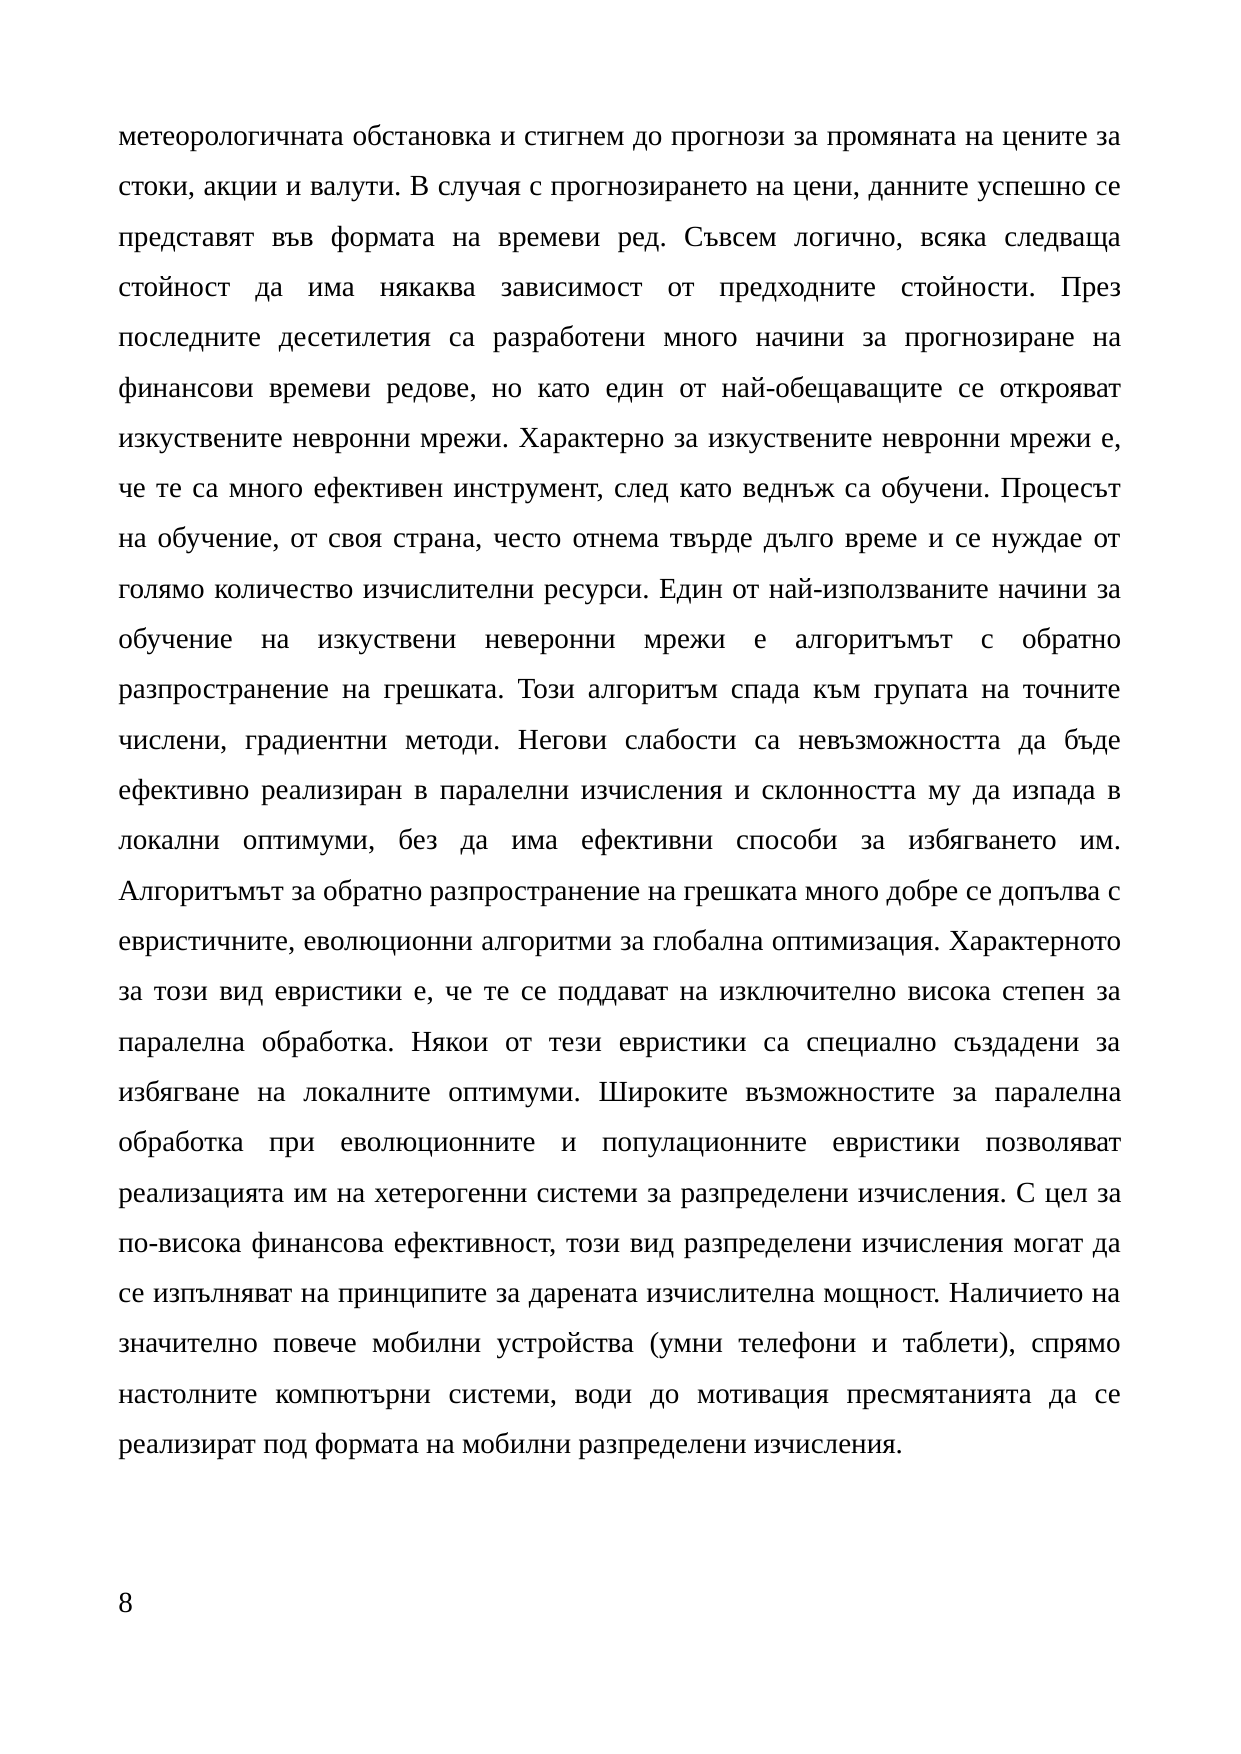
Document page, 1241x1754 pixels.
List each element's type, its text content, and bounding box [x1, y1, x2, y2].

text метеорологичната обстановка и стигнем до прогнози за промяната на цените за стоки, акции и валути. В случая с прогнозирането на цени, данните успешно се представят във формата на времеви ред. Съвсем логично, всяка следваща стойност да има някаква зависимост от предходните стойности. През последните десетилетия са разработени много начини за прогнозиране на финансови времеви редове, но като един от най-обещаващите се открояват изкуствените невронни мрежи. Характерно за изкуствените невронни мрежи е, че те са много ефективен инструмент, след като веднъж са обучени. Процесът на обучение, от своя страна, често отнема твърде дълго време и се нуждае от голямо количество изчислителни ресурси. Един от най-използваните начини за обучение на изкуствени неверонни мрежи е алгоритъмът с обратно разпространение на грешката. Този алгоритъм спада към групата на точните числени, градиентни методи. Негови слабости са невъзможността да бъде ефективно реализиран в паралелни изчисления и склонността му да изпада в локални оптимуми, без да има ефективни способи за избягването им. Алгоритъмът за обратно разпространение на грешката много добре се допълва с евристичните, еволюционни алгоритми за глобална оптимизация. Характерното за този вид евристики е, че те се поддават на изключително висока степен за паралелна обработка. Някои от тези евристики са специално създадени за избягване на локалните оптимуми. Широките възможностите за паралелна обработка при еволюционните и популационните евристики позволяват реализацията им на хетерогенни системи за разпределени изчисления. С цел за по-висока финансова ефективност, този вид разпределени изчисления могат да се изпълняват на принципите за дарената изчислителна мощност. Наличието на значително повече мобилни устройства (умни телефони и таблети), спрямо настолните компютърни системи, води до мотивация пресмятанията да се реализират под формата на мобилни разпределени изчисления. [118, 118, 1122, 1460]
